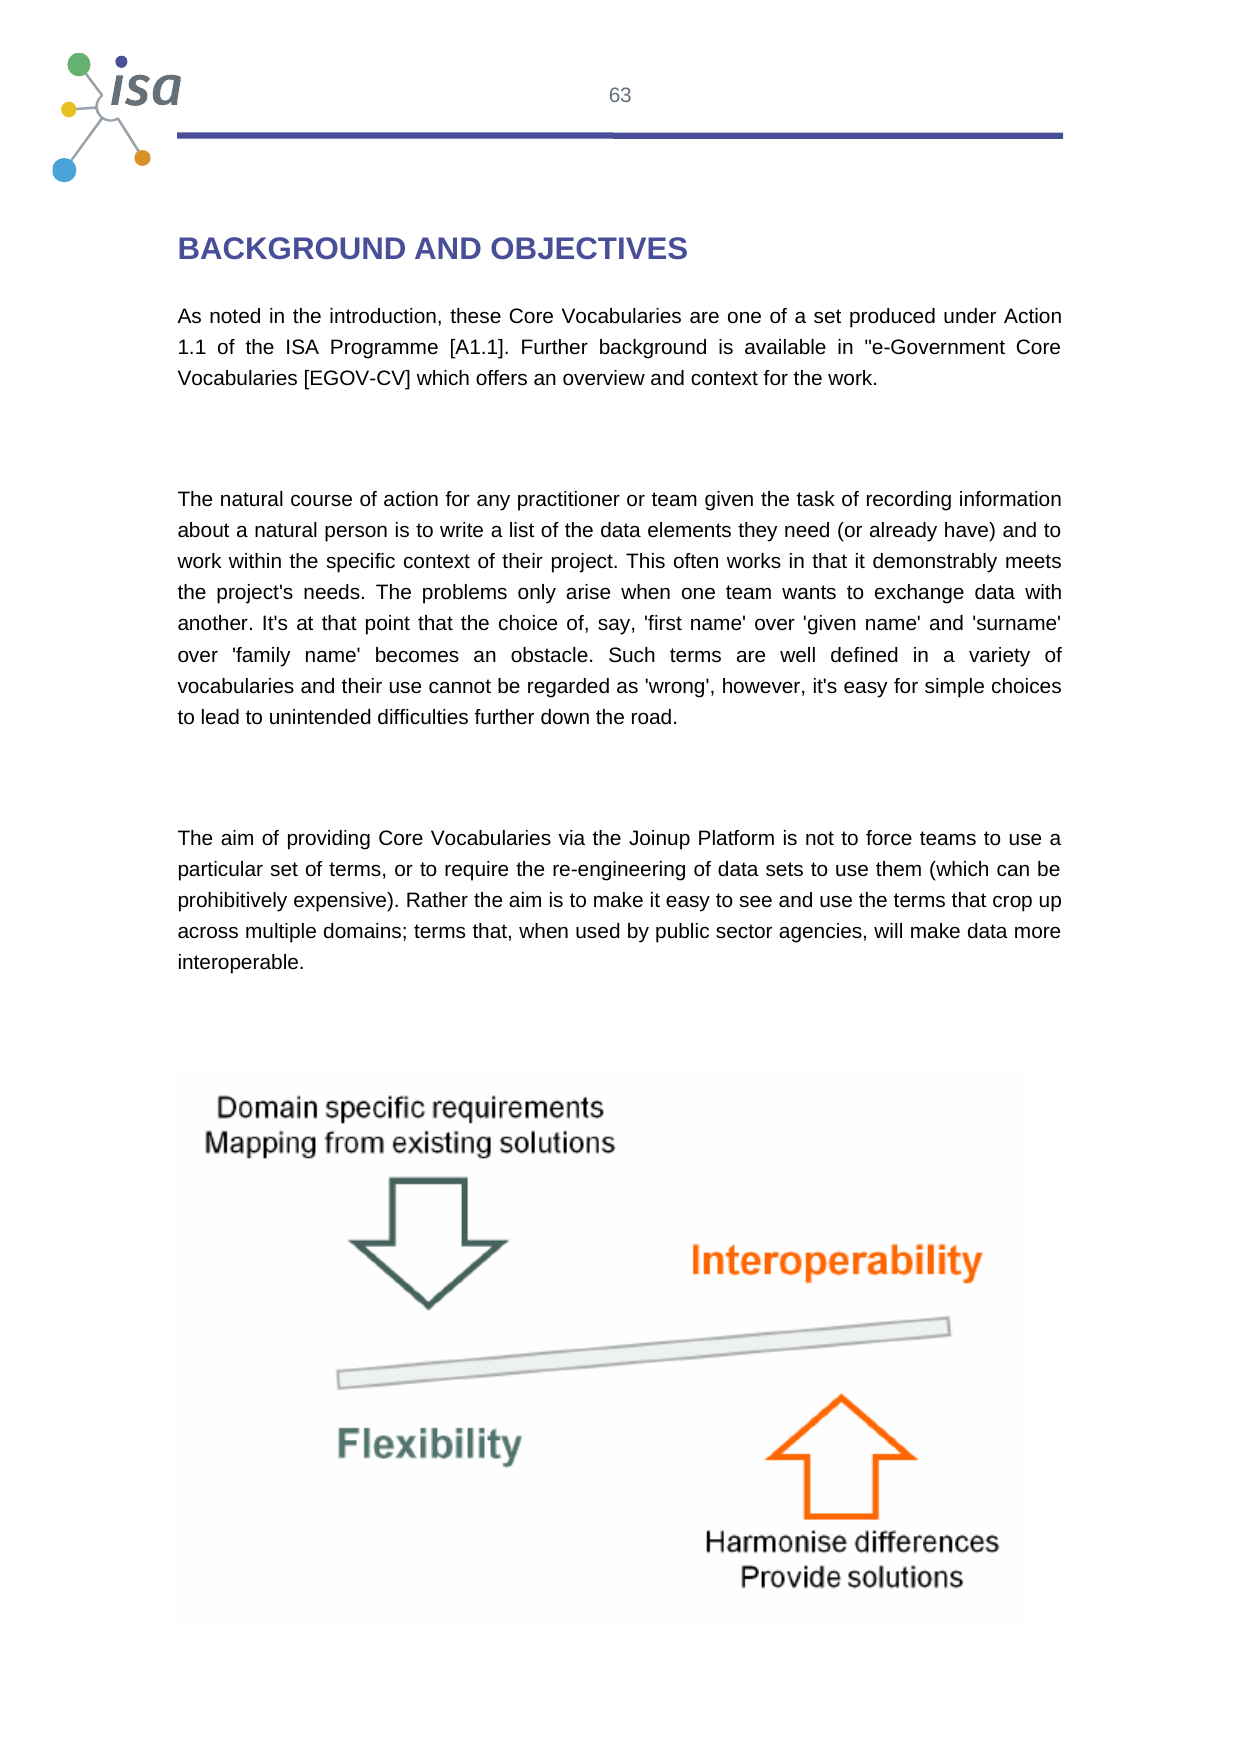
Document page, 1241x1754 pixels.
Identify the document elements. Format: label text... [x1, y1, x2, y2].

text The natural course of action for any practitioner or team given the task of recording information about a natural person is to write a list of the data elements they need (or already have) and to work within the specific context of their project. This often works in that it demonstrably meets the project's needs. The problems only arise when one team wants to exchange data with another. It's at that point that the choice of, say, 'first name' over 'given name' and 'surname' over 'family name' becomes an obstacle. Such terms are well defined in a variety of vocabularies and their use cannot be regarded as 'wrong', however, it's easy for simple choices to lead to unintended difficulties further down the road. [177, 487, 1063, 729]
text As noted in the introduction, these Core Vocabularies are one of a set produced under Action 1.1 of the ISA Programme [A1.1]. Further background is available in "e-Government Core Vocabularies [EGOV-CV] which offers an overview and context for the work. [177, 304, 1063, 390]
text The aim of providing Core Vocabularies via the Joinup Platform is not to force teams to use a particular set of terms, or to require the re-engineering of data sets to use them (which can be prohibitively expensive). Rather the aim is to make it easy to see and use the terms that crop up across multiple domains; terms that, when used by public sector agencies, will make data more interoperable. [177, 825, 1063, 974]
subtitle Background and Objectives [177, 230, 1063, 266]
